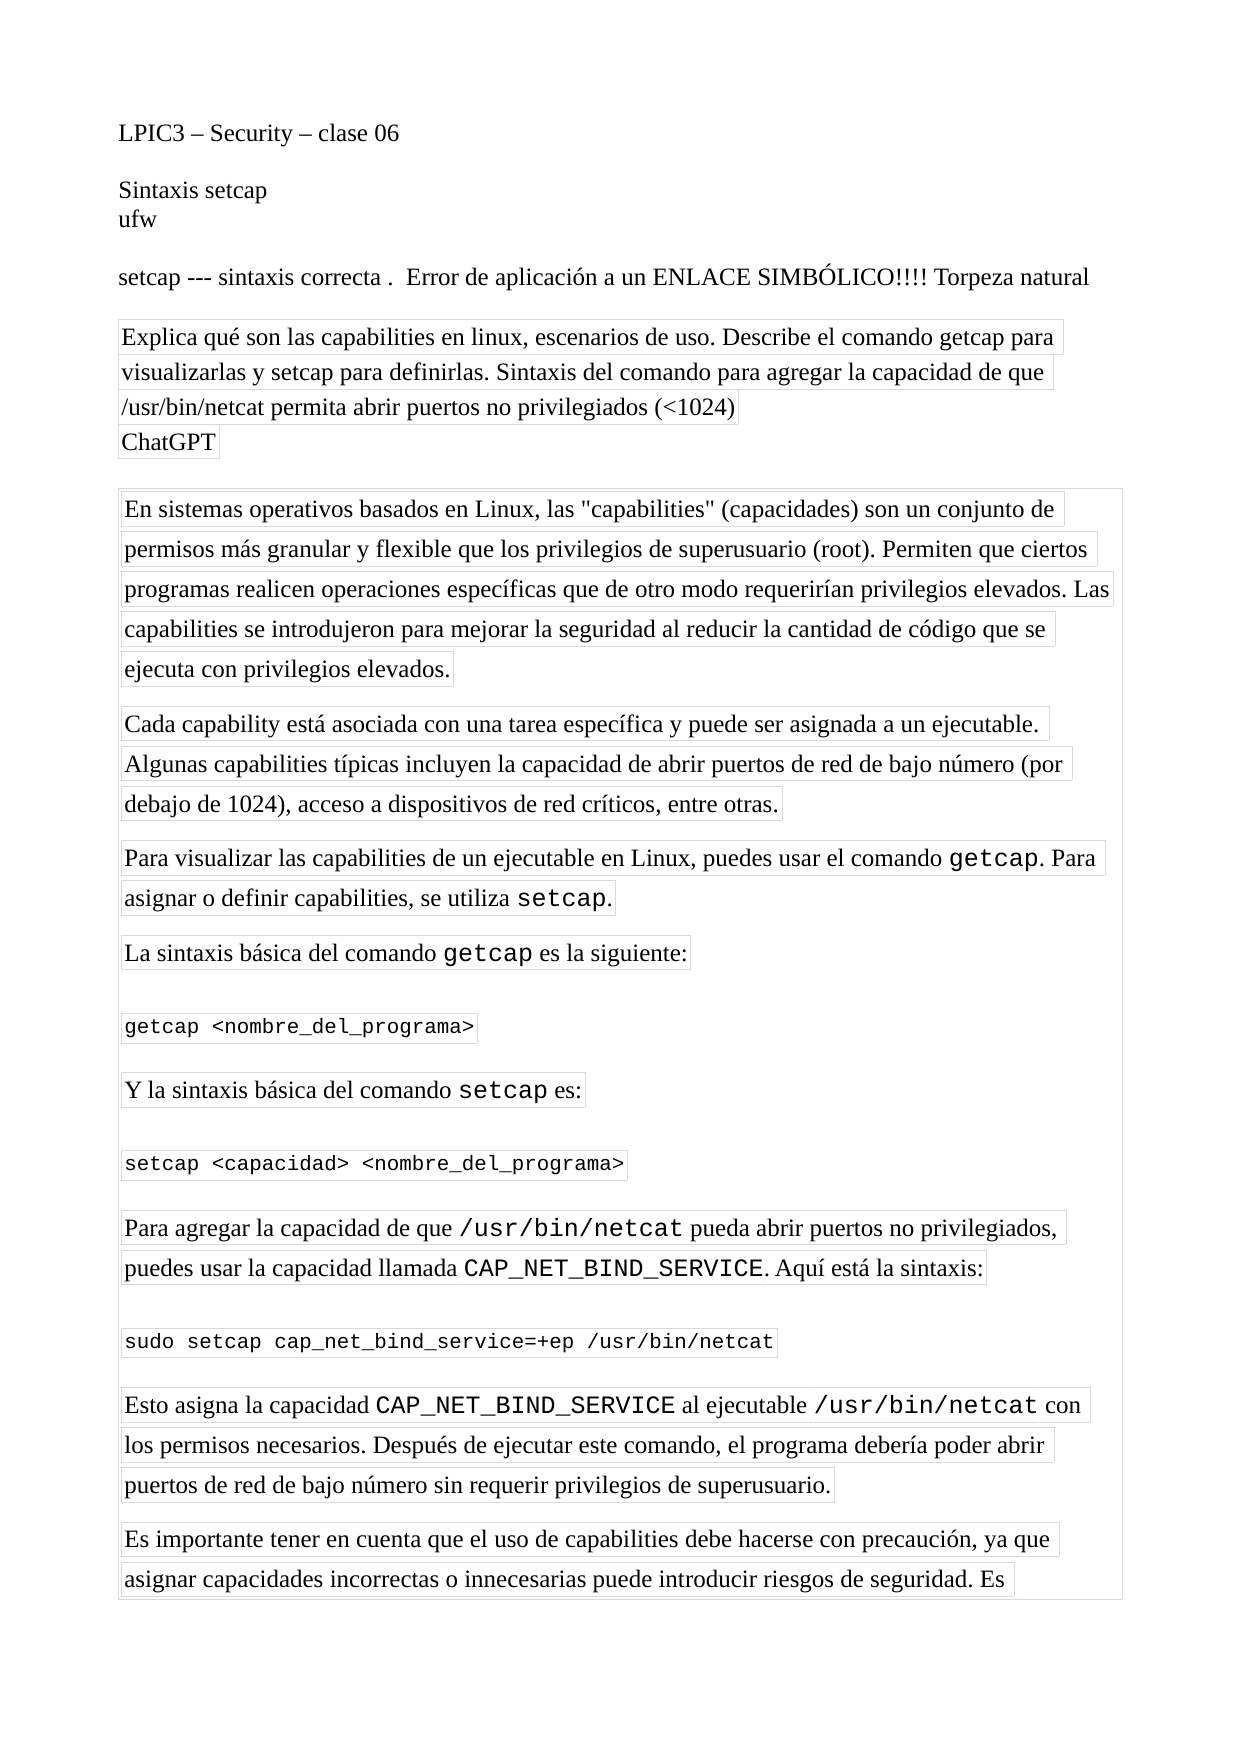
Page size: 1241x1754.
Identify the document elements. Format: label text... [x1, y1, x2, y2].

text Cada capability está asociada con una tarea específica y puede ser asignada a un ejecutable. Algunas capabilities típicas incluyen la capacidad de abrir puertos de red de bajo número (por debajo de 1024), acceso a dispositivos de red críticos, entre otras. [119, 703, 1122, 820]
text Explica qué son las capabilities en linux, escenarios de uso. Describe el comando getcap para visualizarlas y setcap para definirlas. Sintaxis del comando para agregar la capacidad de que /usr/bin/netcat permita abrir puertos no privilegiados (<1024) [119, 320, 1063, 354]
text Y la sintaxis básica del comando setcap es: [119, 1069, 1122, 1107]
text [220, 424, 1122, 458]
text sudo setcap cap_net_bind_service=+ep /usr/bin/netcat [119, 1325, 1122, 1357]
text Explica qué son las capabilities en linux, escenarios de uso. Describe el comando getcap para visualizarlas y setcap para definirlas. Sintaxis del comando para agregar la capacidad de que /usr/bin/netcat permita abrir puertos no privilegiados (<1024) [739, 319, 1122, 424]
text La sintaxis básica del comando getcap es la siguiente: [119, 932, 1122, 969]
text Esto asigna la capacidad CAP_NET_BIND_SERVICE al ejecutable /usr/bin/netcat con los permisos necesarios. Después de ejecutar este comando, el programa debería poder abrir puertos de red de bajo número sin requerir privilegios de superusuario. [119, 1384, 1122, 1502]
text LPIC3 – Security – clase 06 [118, 118, 1122, 147]
text getcap <nombre_del_programa> [119, 1010, 1122, 1043]
text Explica qué son las capabilities en linux, escenarios de uso. Describe el comando getcap para visualizarlas y setcap para definirlas. Sintaxis del comando para agregar la capacidad de que /usr/bin/netcat permita abrir puertos no privilegiados (<1024) [119, 355, 1053, 389]
text Explica qué son las capabilities en linux, escenarios de uso. Describe el comando getcap para visualizarlas y setcap para definirlas. Sintaxis del comando para agregar la capacidad de que /usr/bin/netcat permita abrir puertos no privilegiados (<1024) [119, 390, 738, 424]
text ufw [118, 204, 1122, 233]
text setcap <capacidad> <nombre_del_programa> [119, 1147, 1122, 1180]
text Para agregar la capacidad de que /usr/bin/netcat pueda abrir puertos no privilegiados, puedes usar la capacidad llamada CAP_NET_BIND_SERVICE. Aquí está la sintaxis: [119, 1207, 1122, 1284]
text Sintaxis setcap [118, 176, 1122, 204]
text Es importante tener en cuenta que el uso de capabilities debe hacerse con precaución, ya que asignar capacidades incorrectas o innecesarias puede introducir riesgos de seguridad. Es [119, 1518, 1122, 1599]
text setcap --- sintaxis correcta . Error de aplicación a un ENLACE SIMBÓLICO!!!! Torpeza natural [118, 262, 1122, 291]
text ChatGPT [119, 425, 219, 458]
text En sistemas operativos basados en Linux, las "capabilities" (capacidades) son un conjunto de permisos más granular y flexible que los privilegios de superusuario (root). Permiten que ciertos programas realicen operaciones específicas que de otro modo requerirían privilegios elevados. Las capabilities se introdujeron para mejorar la seguridad al reducir la cantidad de código que se ejecuta con privilegios elevados. [119, 489, 1122, 686]
text Para visualizar las capabilities de un ejecutable en Linux, puedes usar el comando getcap. Para asignar o definir capabilities, se utiliza setcap. [119, 837, 1122, 915]
